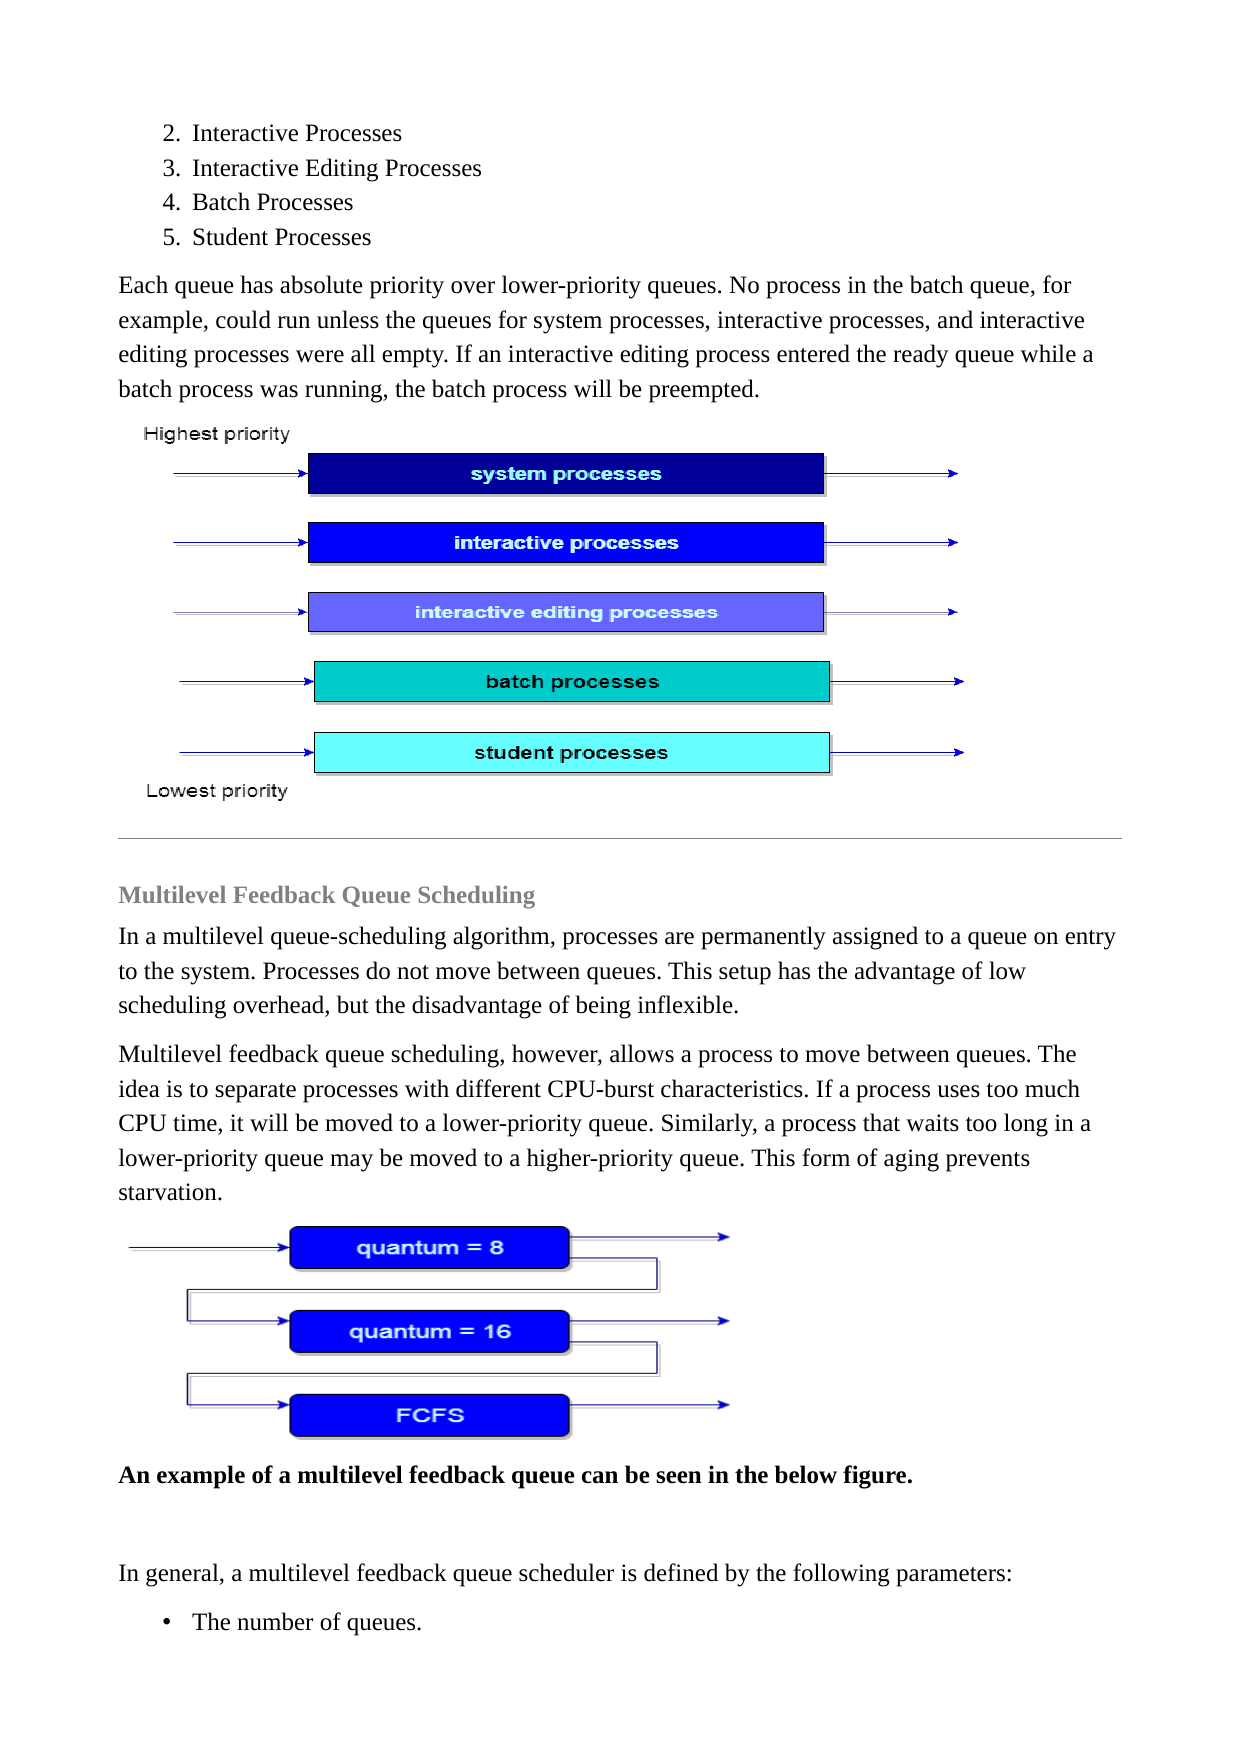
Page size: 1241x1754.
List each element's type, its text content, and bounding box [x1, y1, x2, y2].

list Batch Processes [162, 187, 1122, 216]
text Each queue has absolute priority over lower-priority queues. No process in the batch queue, for example, could run unless the queues for system processes, interactive processes, and interactive editing processes were all empty. If an interactive editing process entered the ready queue while a batch process was running, the batch process will be preempted. [118, 271, 1122, 403]
list Interactive Processes [162, 118, 1122, 147]
picture [118, 423, 978, 803]
text Multilevel feedback queue scheduling, however, allows a process to move between queues. The idea is to separate processes with different CPU-burst characteristics. If a process uses too much CPU time, it will be moved to a lower-priority queue. Similarly, a process that waits too long in a lower-priority queue may be moved to a higher-priority queue. This form of aging prevents starvation. [118, 1039, 1122, 1206]
text In a multilevel queue-scheduling algorithm, processes are permanently assigned to a queue on entry to the system. Processes do not move between queues. This setup has the advantage of low scheduling overhead, but the disadvantage of being inflexible. [118, 921, 1122, 1019]
picture [118, 1226, 746, 1440]
list The number of queues. [162, 1607, 1122, 1636]
text In general, a multilevel feedback queue scheduler is defined by the following parameters: [118, 1558, 1122, 1587]
text An example of a multilevel feedback queue can be seen in the below figure. [118, 1460, 1122, 1489]
list Student Processes [162, 222, 1122, 250]
subtitle Multilevel Feedback Queue Scheduling [118, 880, 1122, 909]
list Interactive Editing Processes [162, 153, 1122, 181]
